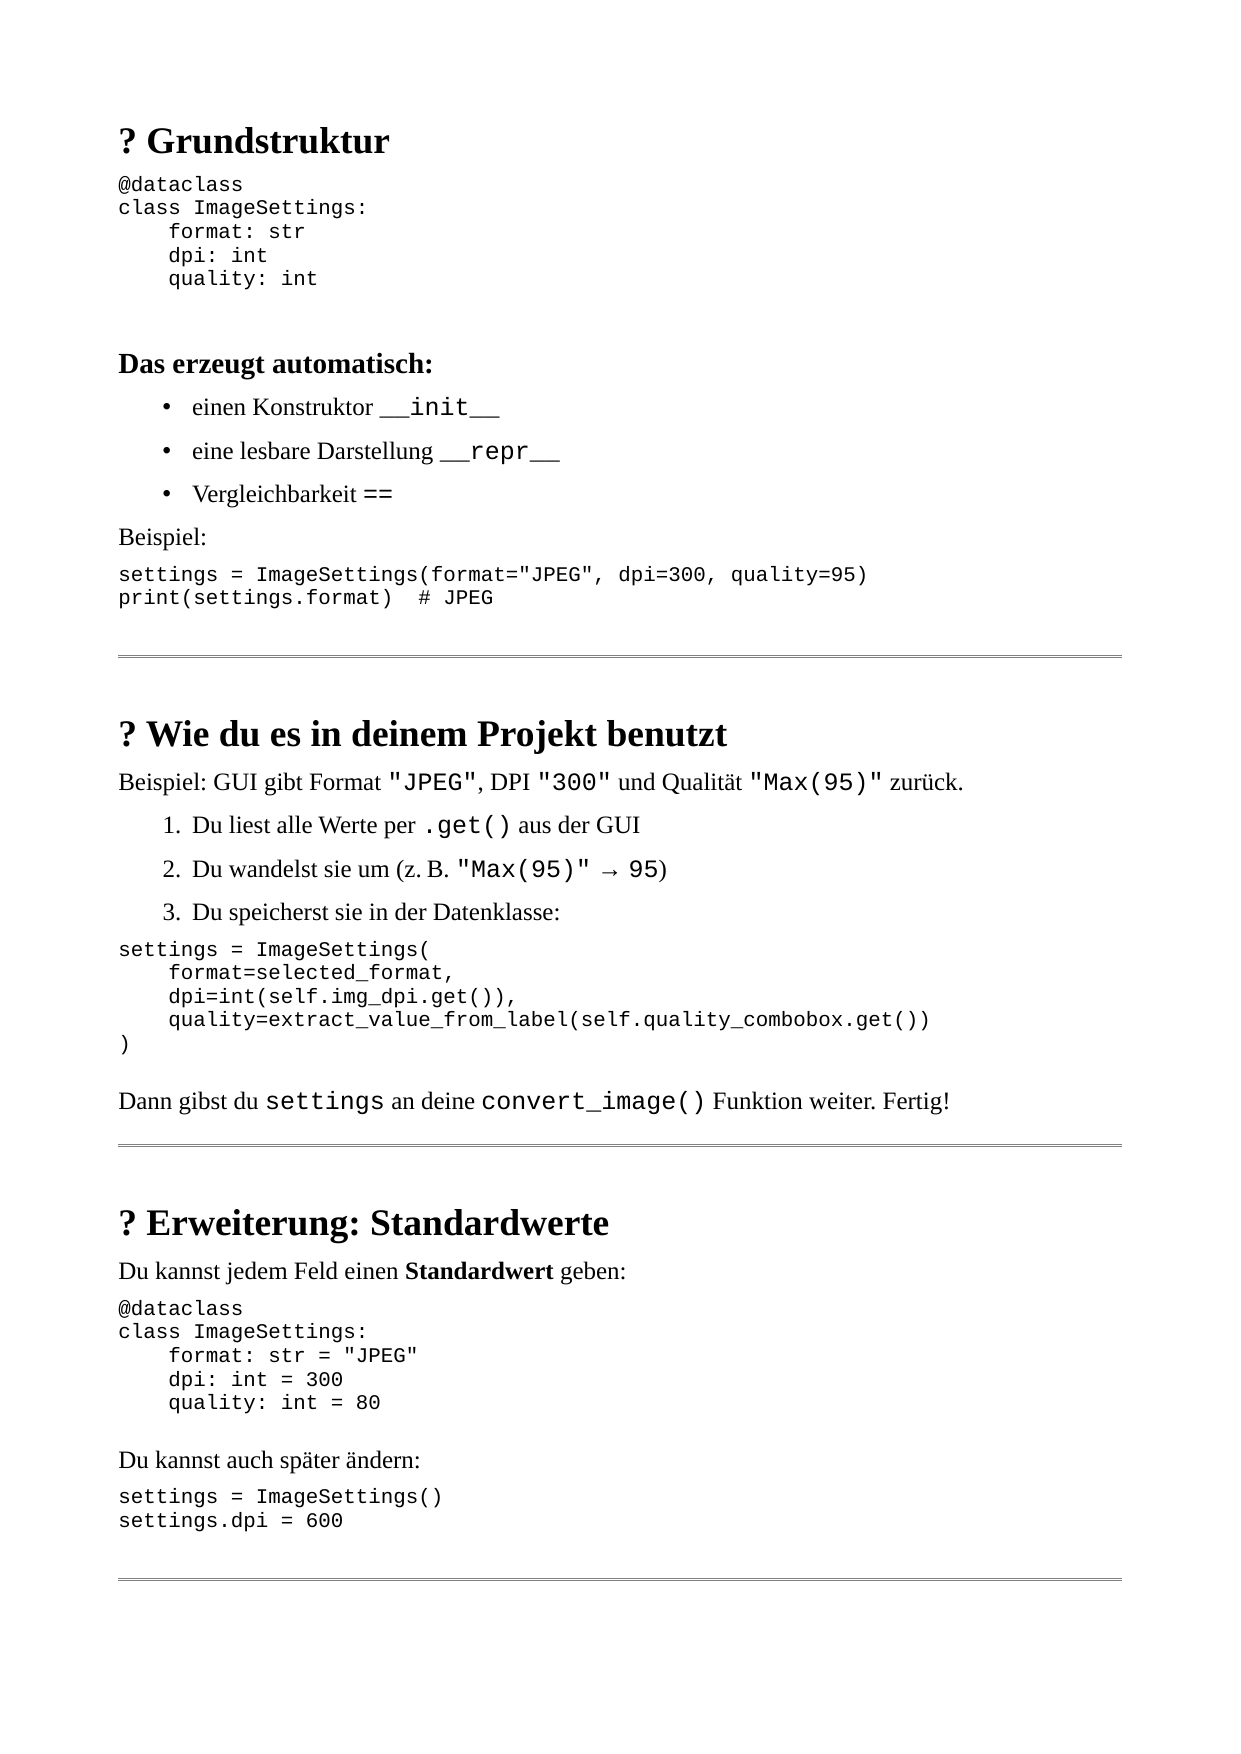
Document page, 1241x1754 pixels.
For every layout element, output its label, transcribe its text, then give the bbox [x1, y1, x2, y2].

list eine lesbare Darstellung __repr__ [162, 436, 1122, 467]
text print(settings.format) # JPEG [118, 587, 1122, 611]
text dpi: int = 300 [118, 1368, 1122, 1392]
list Vergleichbarkeit == [162, 479, 1122, 510]
text Beispiel: [118, 522, 1122, 551]
text settings = ImageSettings(format="JPEG", dpi=300, quality=95) [118, 564, 1122, 587]
subtitle ? Grundstruktur [118, 118, 1122, 161]
text settings = ImageSettings() [118, 1487, 1122, 1510]
subtitle ? Wie du es in deinem Projekt benutzt [118, 712, 1122, 755]
text class ImageSettings: [118, 197, 1122, 221]
text Dann gibst du settings an deine convert_image() Funktion weiter. Fertig! [118, 1086, 1122, 1117]
text format=selected_format, [118, 962, 1122, 986]
text quality: int = 80 [118, 1392, 1122, 1416]
list Du speicherst sie in der Datenklasse: [162, 897, 1122, 926]
text quality: int [118, 268, 1122, 292]
list Du wandelst sie um (z. B. "Max(95)" → 95) [162, 854, 1122, 885]
text Du kannst auch später ändern: [118, 1445, 1122, 1474]
text ) [118, 1033, 1122, 1057]
text format: str = "JPEG" [118, 1345, 1122, 1368]
text Beispiel: GUI gibt Format "JPEG", DPI "300" und Qualität "Max(95)" zurück. [118, 767, 1122, 798]
text settings.dpi = 600 [118, 1510, 1122, 1534]
text dpi=int(self.img_dpi.get()), [118, 986, 1122, 1009]
list Du liest alle Werte per .get() aus der GUI [162, 811, 1122, 841]
text Du kannst jedem Feld einen Standardwert geben: [118, 1256, 1122, 1285]
text class ImageSettings: [118, 1321, 1122, 1345]
text settings = ImageSettings( [118, 938, 1122, 962]
list einen Konstruktor __init__ [162, 392, 1122, 423]
text @dataclass [118, 174, 1122, 197]
text quality=extract_value_from_label(self.quality_combobox.get()) [118, 1009, 1122, 1033]
text dpi: int [118, 245, 1122, 268]
subtitle Das erzeugt automatisch: [118, 346, 1122, 380]
subtitle ? Erweiterung: Standardwerte [118, 1201, 1122, 1244]
text format: str [118, 221, 1122, 245]
text @dataclass [118, 1298, 1122, 1321]
